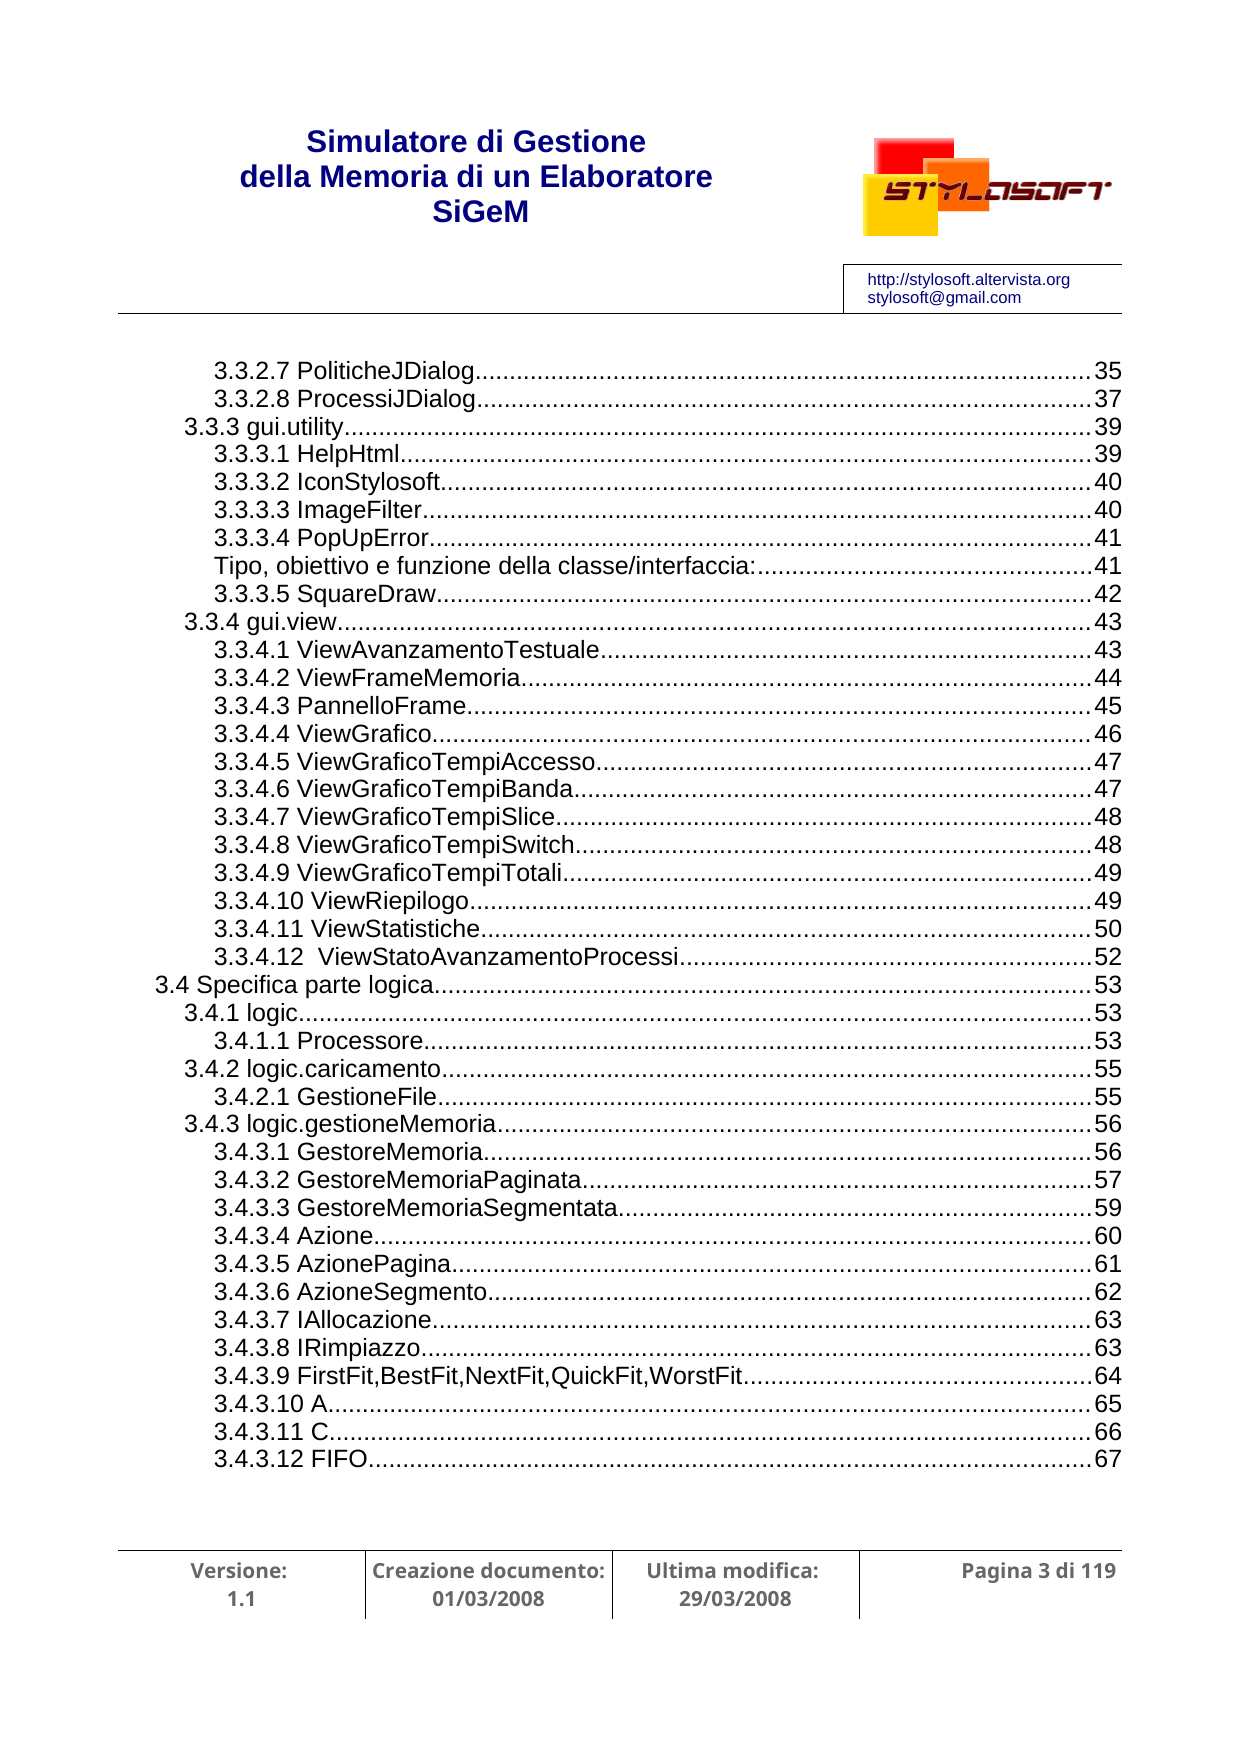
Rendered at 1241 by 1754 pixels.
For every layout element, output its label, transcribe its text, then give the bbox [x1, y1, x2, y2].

text 3.3.2.8 ProcessiJDialog 37 [207, 384, 1122, 412]
text 3.3.2.7 PoliticheJDialog 35 [207, 357, 1122, 384]
text 3.3.4.10 ViewRiepilogo 49 [207, 887, 1122, 915]
text 3.3.3.2 IconStylosoft 40 [207, 468, 1122, 496]
text 3.4.3.12 FIFO 67 [207, 1445, 1122, 1473]
text 3.4.3.6 AzioneSegmento 62 [207, 1278, 1122, 1306]
text 3.3.4.6 ViewGraficoTempiBanda 47 [207, 775, 1122, 803]
text 3.3.4.3 PannelloFrame 45 [207, 692, 1122, 719]
text 3.3.4.7 ViewGraficoTempiSlice 48 [207, 803, 1122, 831]
text 3.3.4.4 ViewGrafico 46 [207, 719, 1122, 747]
text 3.4.3.4 Azione 60 [207, 1222, 1122, 1250]
text 3.3.4 gui.view 43 [177, 608, 1122, 636]
text 3.4.3 logic.gestioneMemoria 56 [177, 1110, 1122, 1138]
text 3.4.3.3 GestoreMemoriaSegmentata 59 [207, 1194, 1122, 1222]
text Tipo, obiettivo e funzione della classe/interfaccia: 41 [207, 552, 1122, 580]
text 3.3.4.11 ViewStatistiche 50 [207, 915, 1122, 943]
text 3.4 Specifica parte logica 53 [148, 971, 1122, 999]
text 3.3.3.3 ImageFilter 40 [207, 496, 1122, 524]
text 3.3.3.4 PopUpError 41 [207, 524, 1122, 552]
text 3.3.4.1 ViewAvanzamentoTestuale 43 [207, 636, 1122, 664]
text 3.4.3.7 IAllocazione 63 [207, 1306, 1122, 1334]
text 3.4.3.1 GestoreMemoria 56 [207, 1138, 1122, 1166]
text 3.3.3 gui.utility 39 [177, 412, 1122, 440]
text 3.4.3.9 FirstFit,BestFit,NextFit,QuickFit,WorstFit 64 [207, 1362, 1122, 1389]
text 3.4.2.1 GestioneFile 55 [207, 1082, 1122, 1110]
text 3.4.3.8 IRimpiazzo 63 [207, 1334, 1122, 1362]
text 3.4.3.11 C 66 [207, 1417, 1122, 1445]
text 3.4.3.10 A 65 [207, 1389, 1122, 1417]
text 3.3.4.8 ViewGraficoTempiSwitch 48 [207, 831, 1122, 859]
text 3.4.2 logic.caricamento 55 [177, 1054, 1122, 1082]
text 3.4.1.1 Processore 53 [207, 1027, 1122, 1054]
text 3.4.3.5 AzionePagina 61 [207, 1250, 1122, 1278]
text 3.3.4.12 ViewStatoAvanzamentoProcessi 52 [207, 943, 1122, 971]
picture [848, 123, 1117, 247]
text 3.3.4.9 ViewGraficoTempiTotali 49 [207, 859, 1122, 887]
text 3.3.4.5 ViewGraficoTempiAccesso 47 [207, 747, 1122, 775]
text 3.4.3.2 GestoreMemoriaPaginata 57 [207, 1166, 1122, 1194]
text 3.3.3.1 HelpHtml 39 [207, 440, 1122, 468]
text 3.3.4.2 ViewFrameMemoria 44 [207, 664, 1122, 692]
text 3.3.3.5 SquareDraw 42 [207, 580, 1122, 608]
text 3.4.1 logic 53 [177, 999, 1122, 1027]
